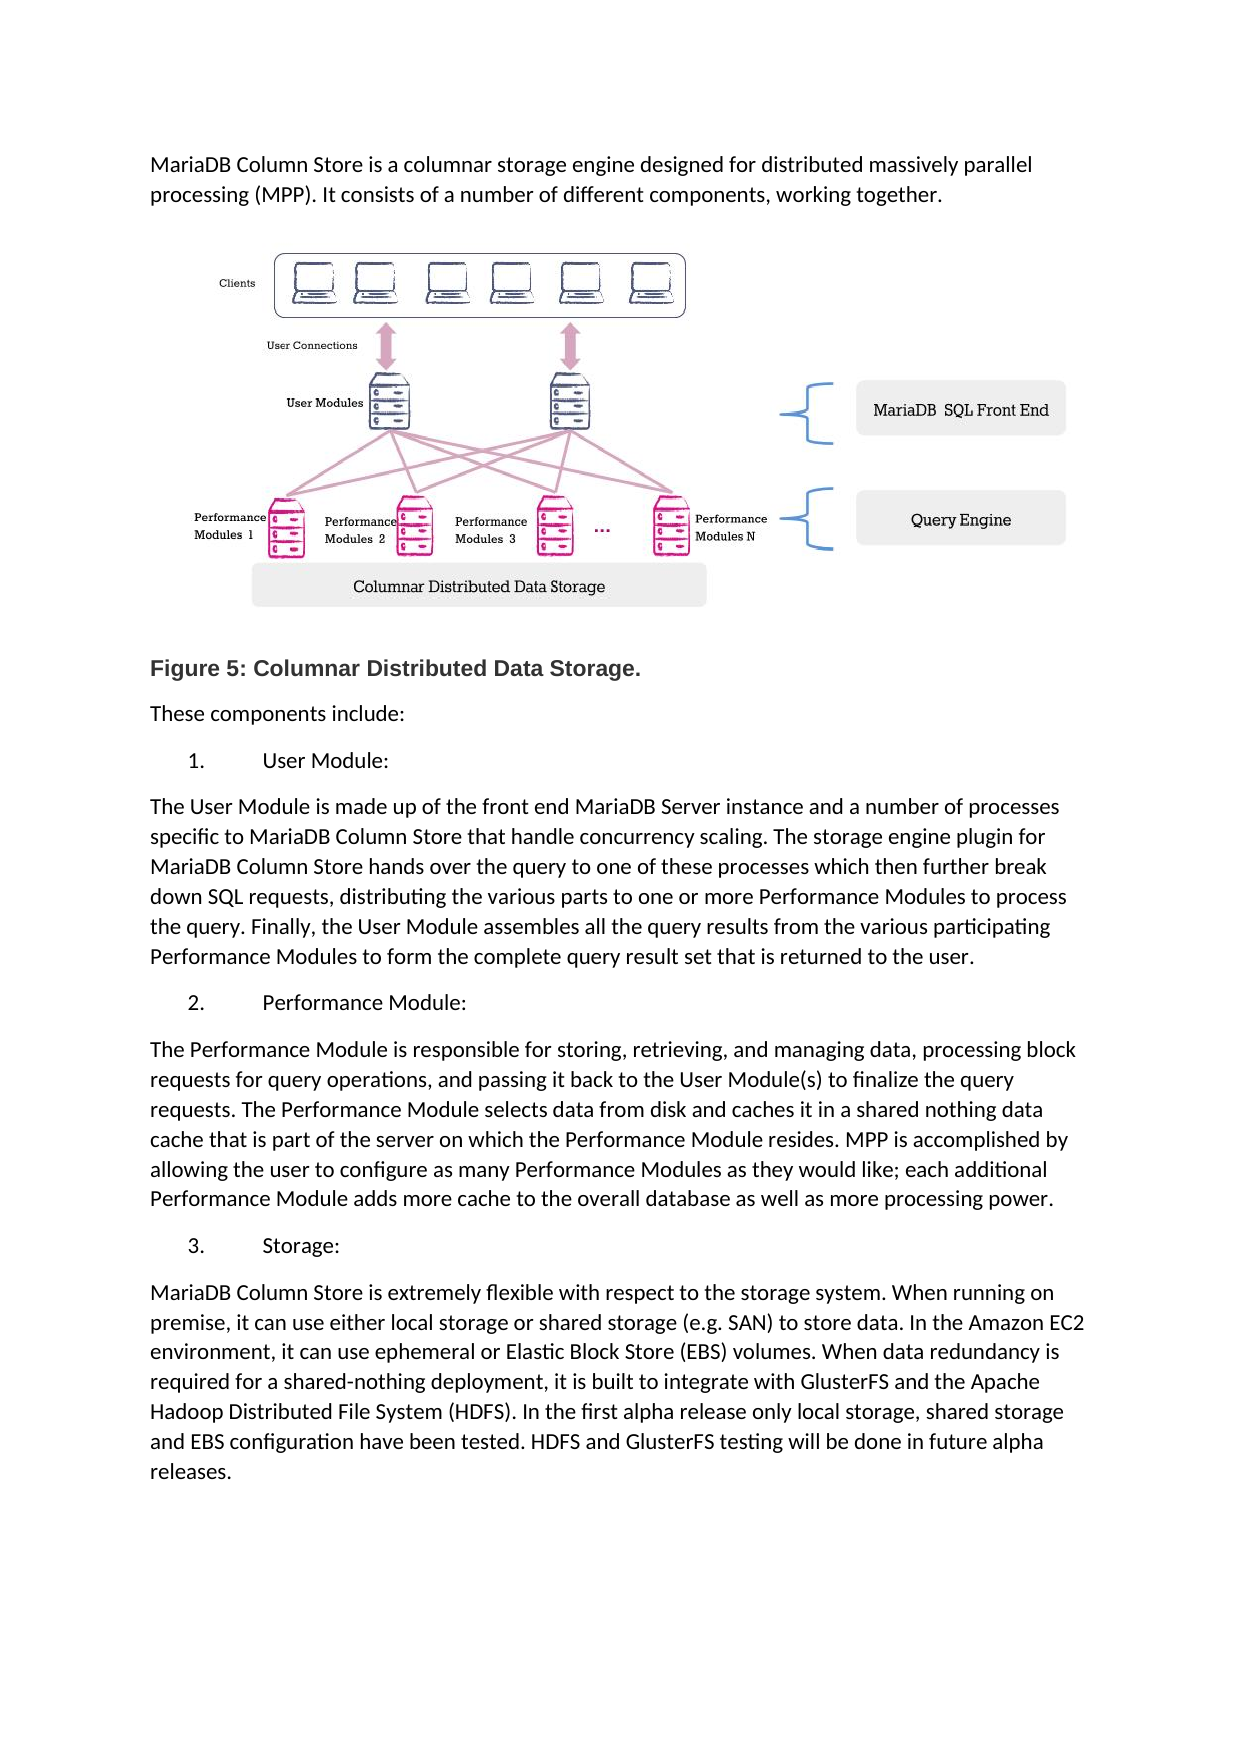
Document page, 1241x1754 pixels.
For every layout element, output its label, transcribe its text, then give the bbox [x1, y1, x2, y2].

text Figure 5: Columnar Distributed Data Storage. [150, 654, 1090, 681]
text MariaDB Column Store is a columnar storage engine designed for distributed massively parallel processing (MPP). It consists of a number of different components, working together. [150, 150, 1090, 208]
list User Module: [187, 746, 1090, 774]
text The User Module is made up of the front end MariaDB Server instance and a number of processes specific to MariaDB Column Store that handle concurrency scaling. The storage engine plugin for MariaDB Column Store hands over the query to one of these processes which then further break down SQL requests, distributing the various parts to one or more Performance Modules to process the query. Finally, the User Module assembles all the query results from the various participating Performance Modules to form the complete query result set that is returned to the user. [150, 792, 1090, 970]
text These components include: [150, 699, 1090, 727]
text The Performance Module is responsible for storing, retrieving, and managing data, processing block requests for query operations, and passing it back to the User Module(s) to finalize the query requests. The Performance Module selects data from disk and caches it in a shared nothing data cache that is part of the server on which the Performance Module resides. MPP is accomplished by allowing the user to configure as many Performance Modules as they would like; each additional Performance Module adds more cache to the overall database as well as more processing power. [150, 1035, 1090, 1213]
list Storage: [187, 1231, 1090, 1259]
list Performance Module: [187, 988, 1090, 1017]
text MariaDB Column Store is extremely flexible with respect to the storage system. When running on premise, it can use either local storage or shared storage (e.g. SAN) to store data. In the Amazon EC2 environment, it can use ephemeral or Elastic Block Store (EBS) volumes. When data redundancy is required for a shared-nothing deployment, it is built to integrate with GlusterFS and the Apache Hadoop Distributed File System (HDFS). In the first alpha release only local storage, shared storage and EBS configuration have been tested. HDFS and GlusterFS testing will be done in future alpha releases. [150, 1278, 1090, 1485]
